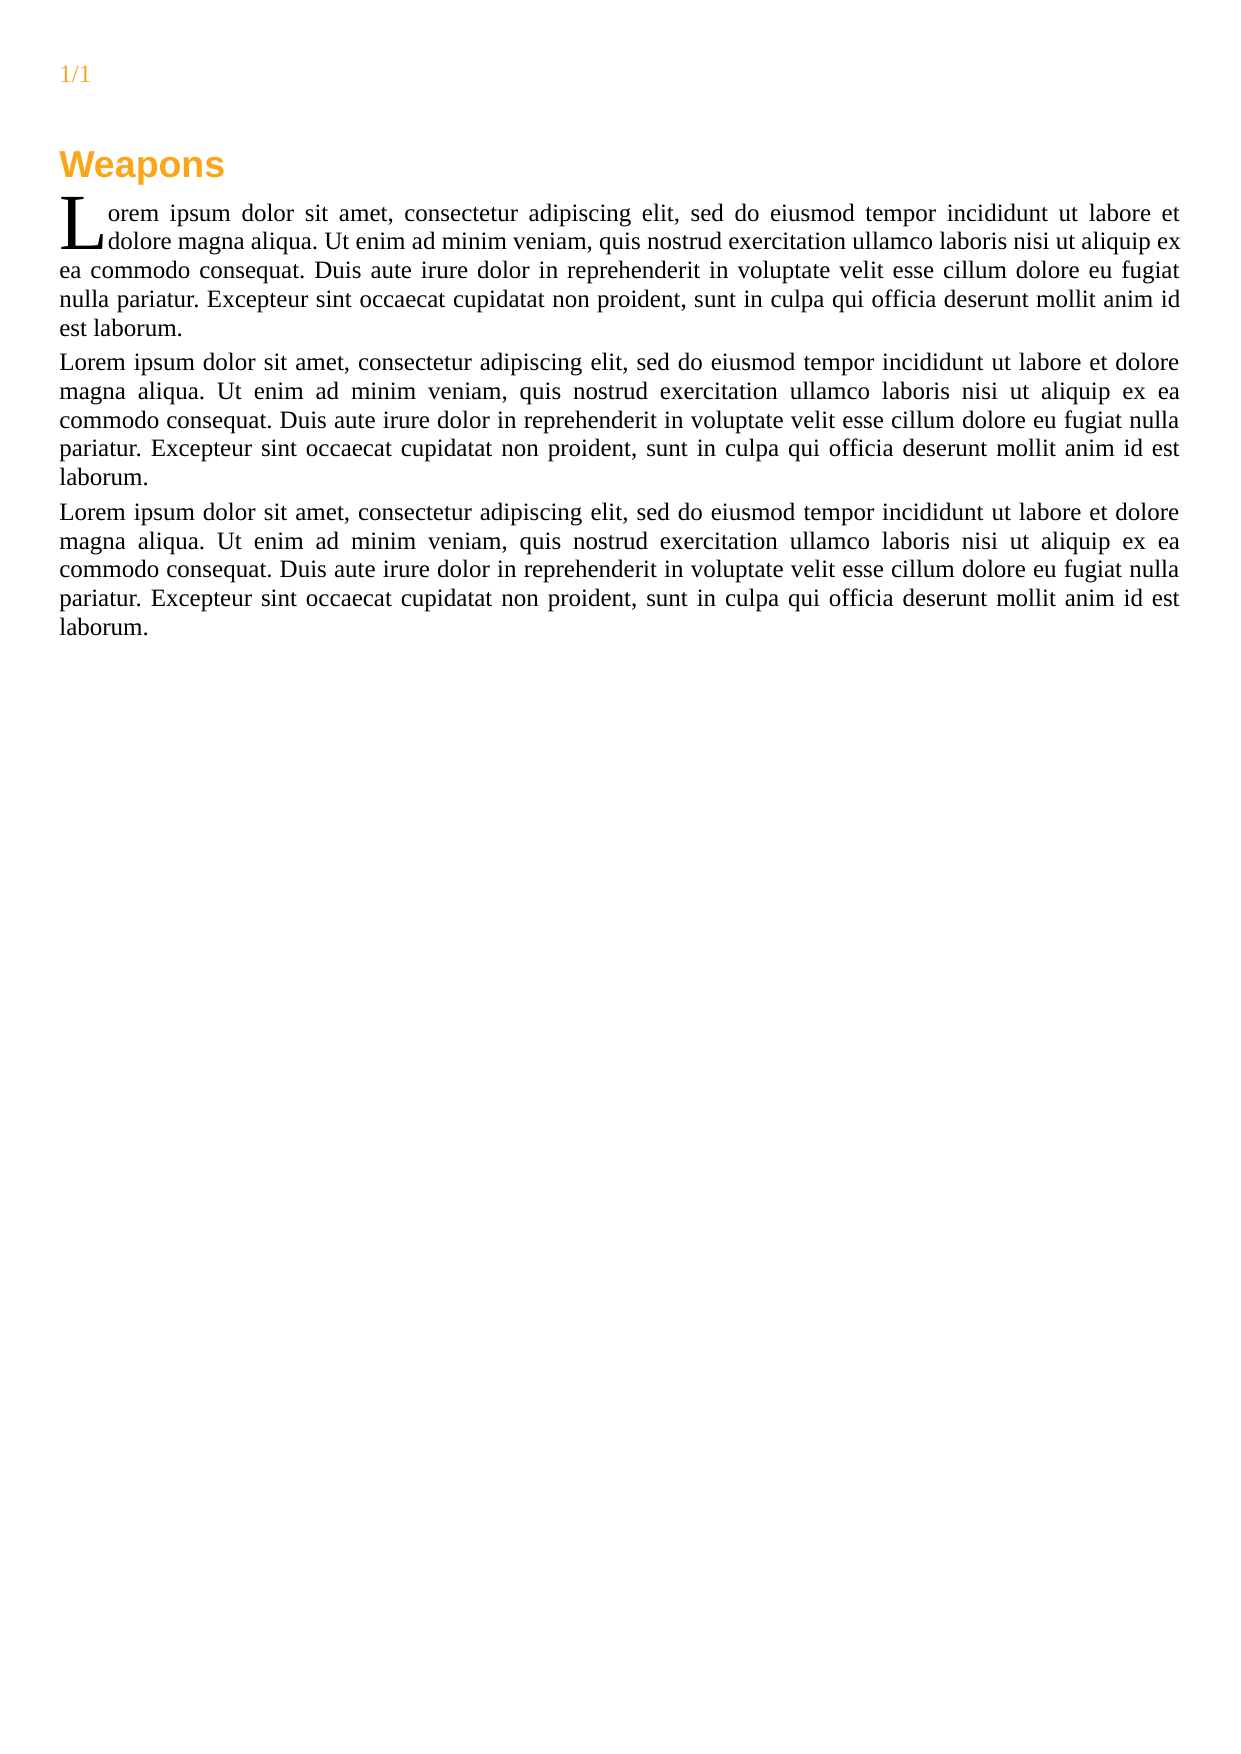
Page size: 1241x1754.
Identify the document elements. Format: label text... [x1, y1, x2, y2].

text Lorem ipsum dolor sit amet, consectetur adipiscing elit, sed do eiusmod tempor incididunt ut labore et dolore magna aliqua. Ut enim ad minim veniam, quis nostrud exercitation ullamco laboris nisi ut aliquip ex ea commodo consequat. Duis aute irure dolor in reprehenderit in voluptate velit esse cillum dolore eu fugiat nulla pariatur. Excepteur sint occaecat cupidatat non proident, sunt in culpa qui officia deserunt mollit anim id est laborum. [59, 497, 1181, 641]
text Lorem ipsum dolor sit amet, consectetur adipiscing elit, sed do eiusmod tempor incididunt ut labore et dolore magna aliqua. Ut enim ad minim veniam, quis nostrud exercitation ullamco laboris nisi ut aliquip ex ea commodo consequat. Duis aute irure dolor in reprehenderit in voluptate velit esse cillum dolore eu fugiat nulla pariatur. Excepteur sint occaecat cupidatat non proident, sunt in culpa qui officia deserunt mollit anim id est laborum. [59, 347, 1181, 491]
subtitle Weapons [59, 142, 1181, 185]
text Lorem ipsum dolor sit amet, consectetur adipiscing elit, sed do eiusmod tempor incididunt ut labore et dolore magna aliqua. Ut enim ad minim veniam, quis nostrud exercitation ullamco laboris nisi ut aliquip ex ea commodo consequat. Duis aute irure dolor in reprehenderit in voluptate velit esse cillum dolore eu fugiat nulla pariatur. Excepteur sint occaecat cupidatat non proident, sunt in culpa qui officia deserunt mollit anim id est laborum. [59, 198, 1181, 341]
